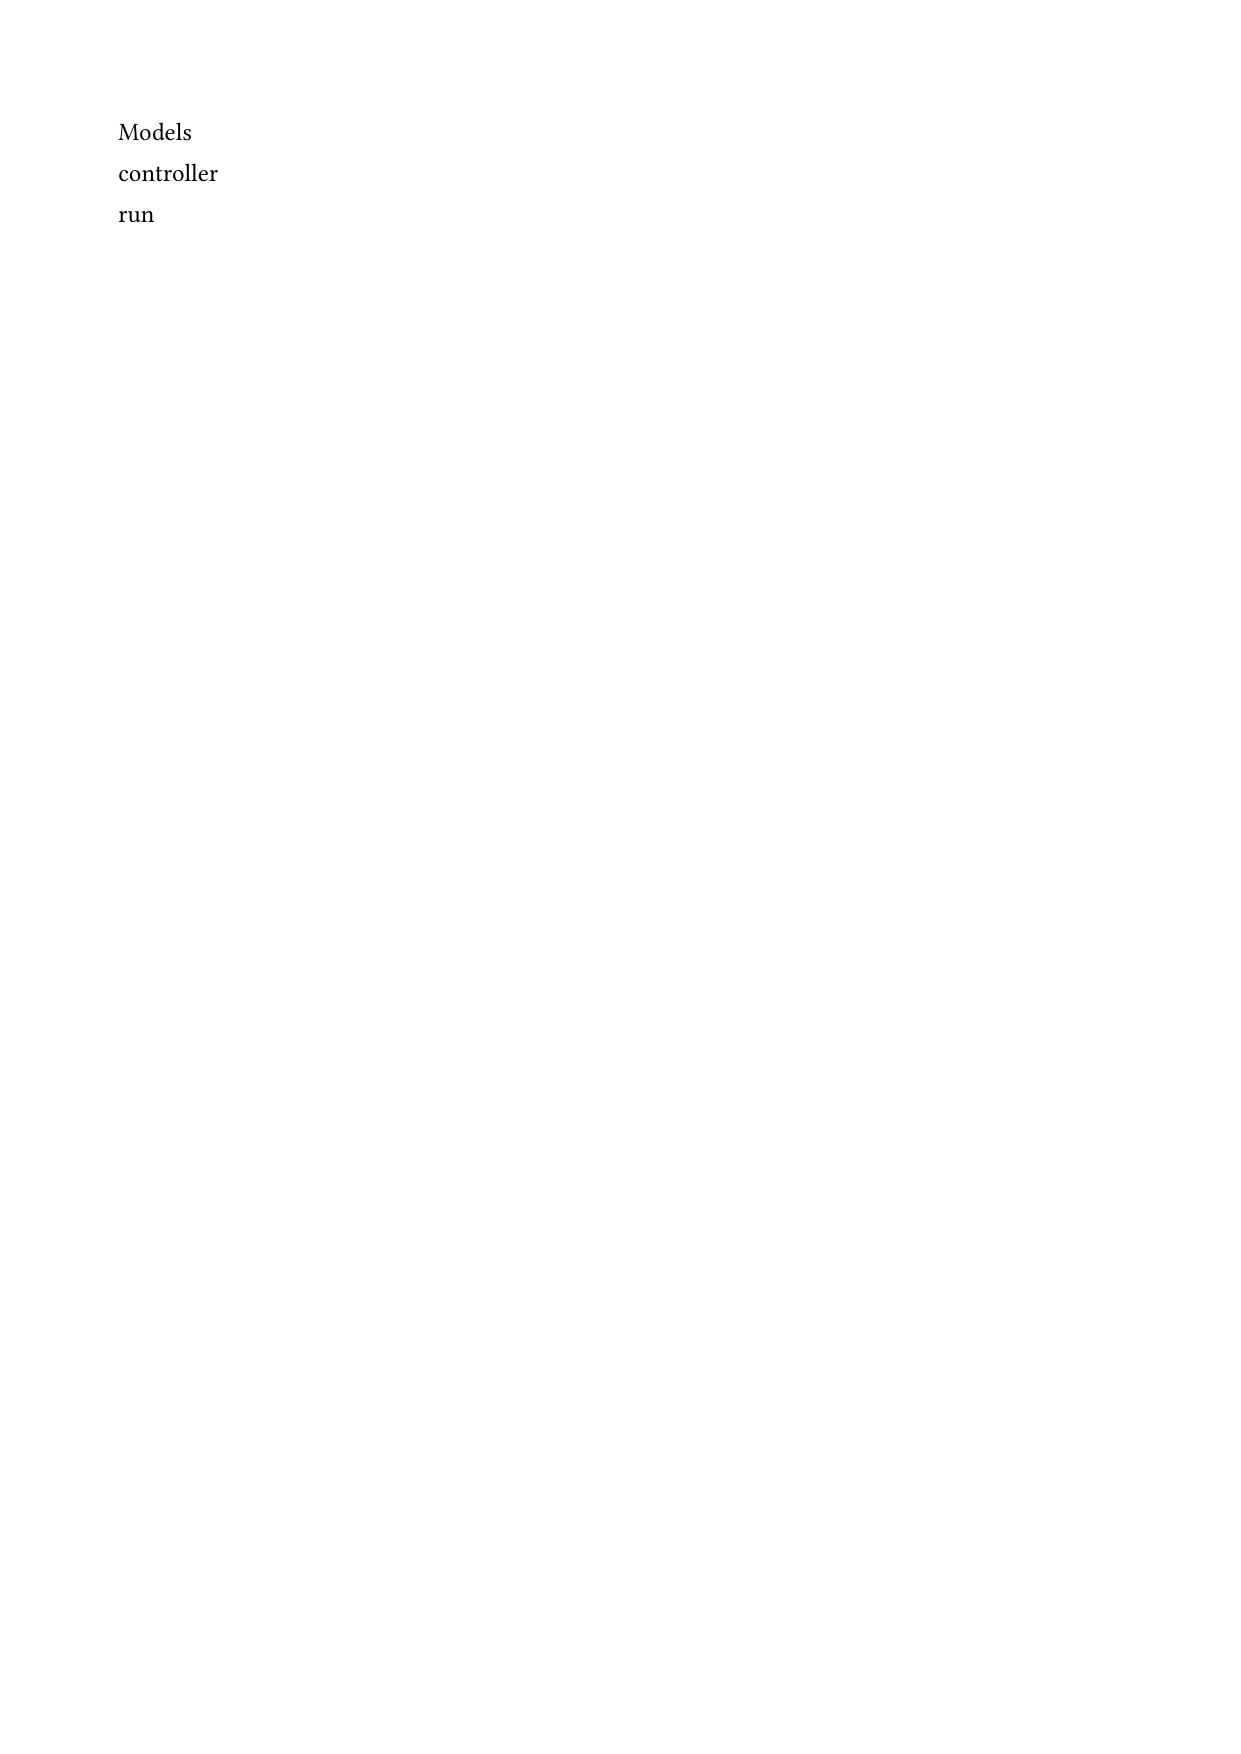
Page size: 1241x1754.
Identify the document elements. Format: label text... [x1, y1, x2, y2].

text run [118, 200, 1122, 229]
text Models [118, 118, 1122, 147]
text controller [118, 159, 1122, 188]
